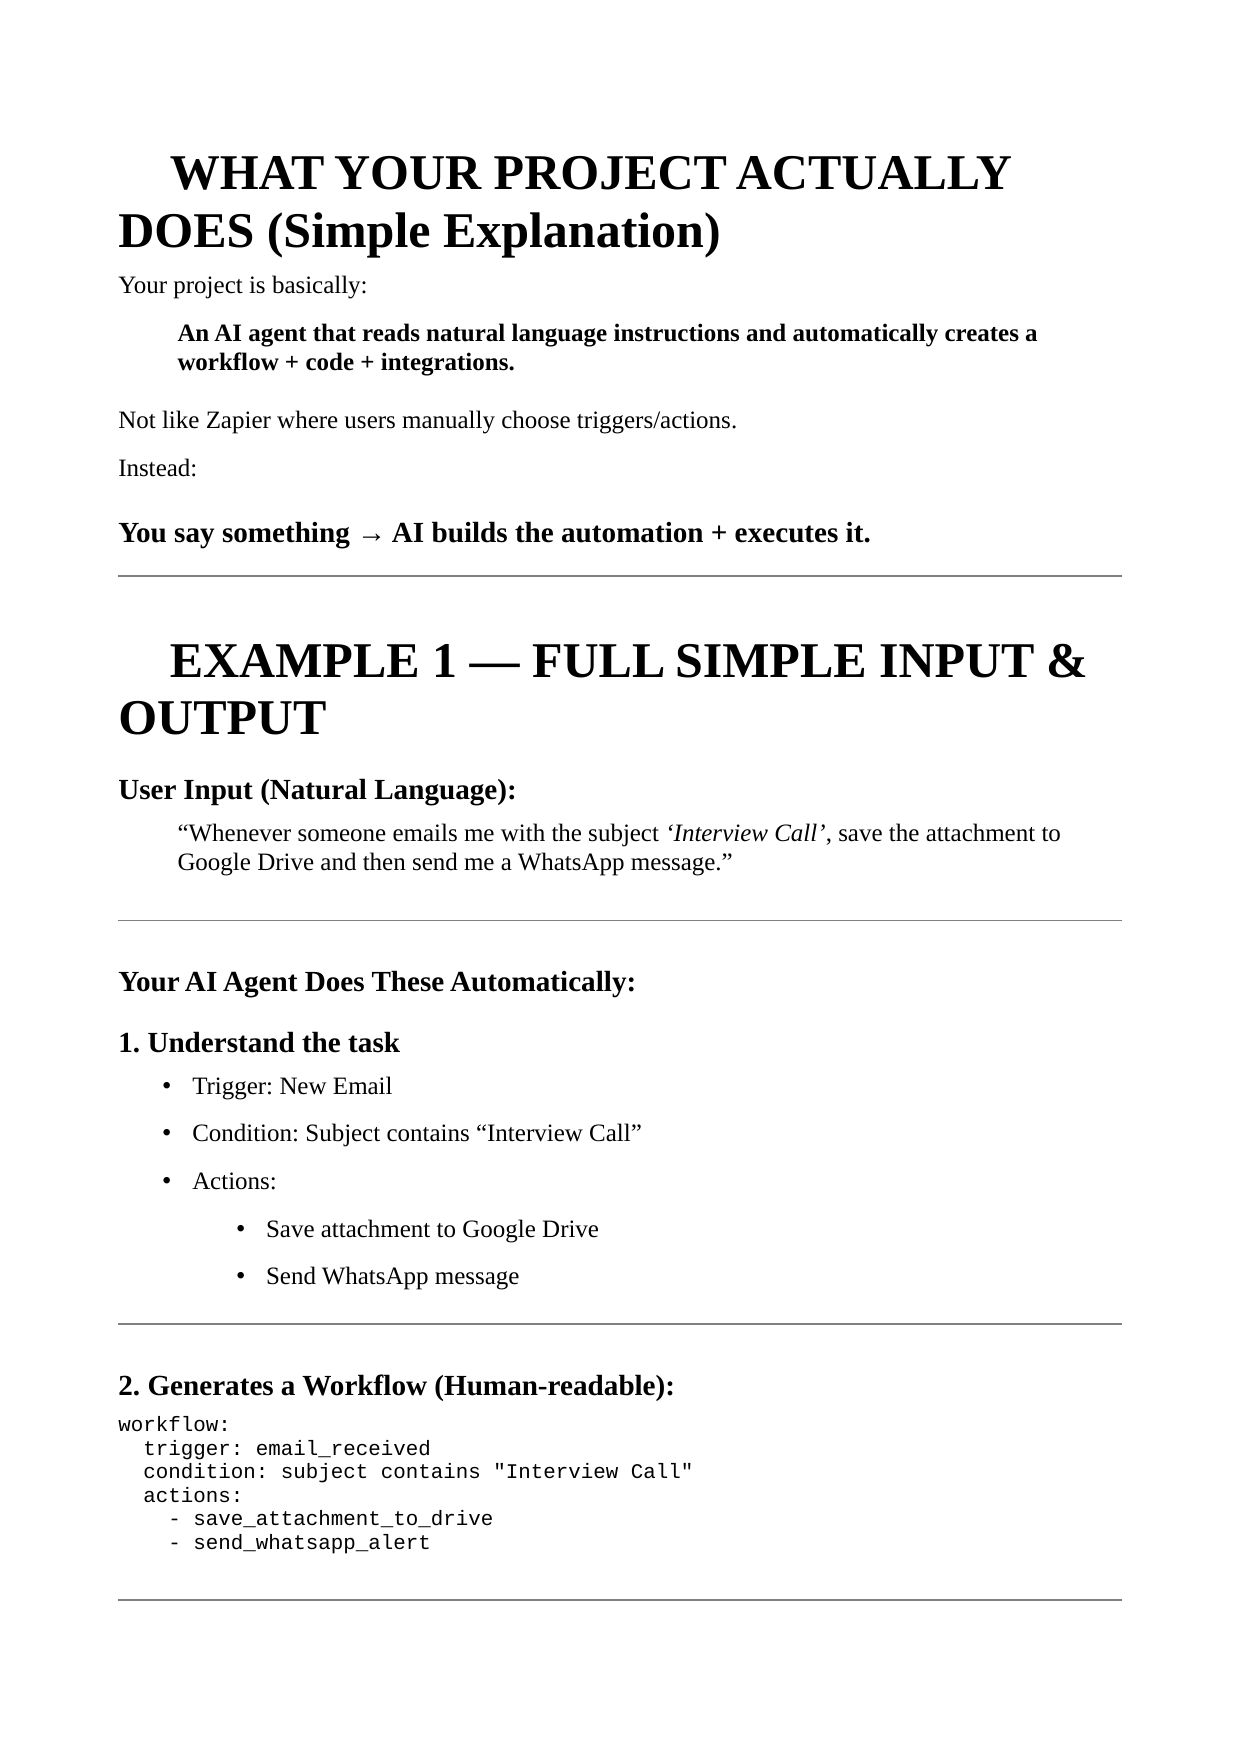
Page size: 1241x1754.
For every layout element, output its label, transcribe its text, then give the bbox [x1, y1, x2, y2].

text trigger: email_received [118, 1437, 1122, 1461]
text condition: subject contains "Interview Call" [118, 1461, 1122, 1485]
list Trigger: New Email [162, 1071, 1122, 1100]
subtitle User Input (Natural Language): [118, 772, 1122, 806]
text - save_attachment_to_drive [118, 1508, 1122, 1532]
text Instead: [118, 453, 1122, 482]
list Condition: Subject contains “Interview Call” [162, 1118, 1122, 1147]
subtitle ✅ WHAT YOUR PROJECT ACTUALLY DOES (Simple Explanation) [118, 143, 1122, 258]
text Not like Zapier where users manually choose triggers/actions. [118, 405, 1122, 434]
text “Whenever someone emails me with the subject ‘Interview Call’, save the attachment to Google Drive and then send me a WhatsApp message.” [177, 818, 1063, 876]
text workflow: [118, 1414, 1122, 1437]
list Send WhatsApp message [236, 1261, 1122, 1290]
subtitle 2. Generates a Workflow (Human-readable): [118, 1368, 1122, 1401]
list Save attachment to Google Drive [236, 1214, 1122, 1242]
text actions: [118, 1485, 1122, 1508]
subtitle You say something → AI builds the automation + executes it. [118, 515, 1122, 548]
subtitle ✅ EXAMPLE 1 — FULL SIMPLE INPUT & OUTPUT [118, 630, 1122, 745]
text - send_whatsapp_alert [118, 1532, 1122, 1556]
list Actions: [162, 1166, 1122, 1195]
text An AI agent that reads natural language instructions and automatically creates a workflow + code + integrations. [177, 318, 1063, 376]
subtitle 1. Understand the task [118, 1025, 1122, 1058]
subtitle Your AI Agent Does These Automatically: [118, 964, 1122, 998]
text Your project is basically: [118, 271, 1122, 299]
